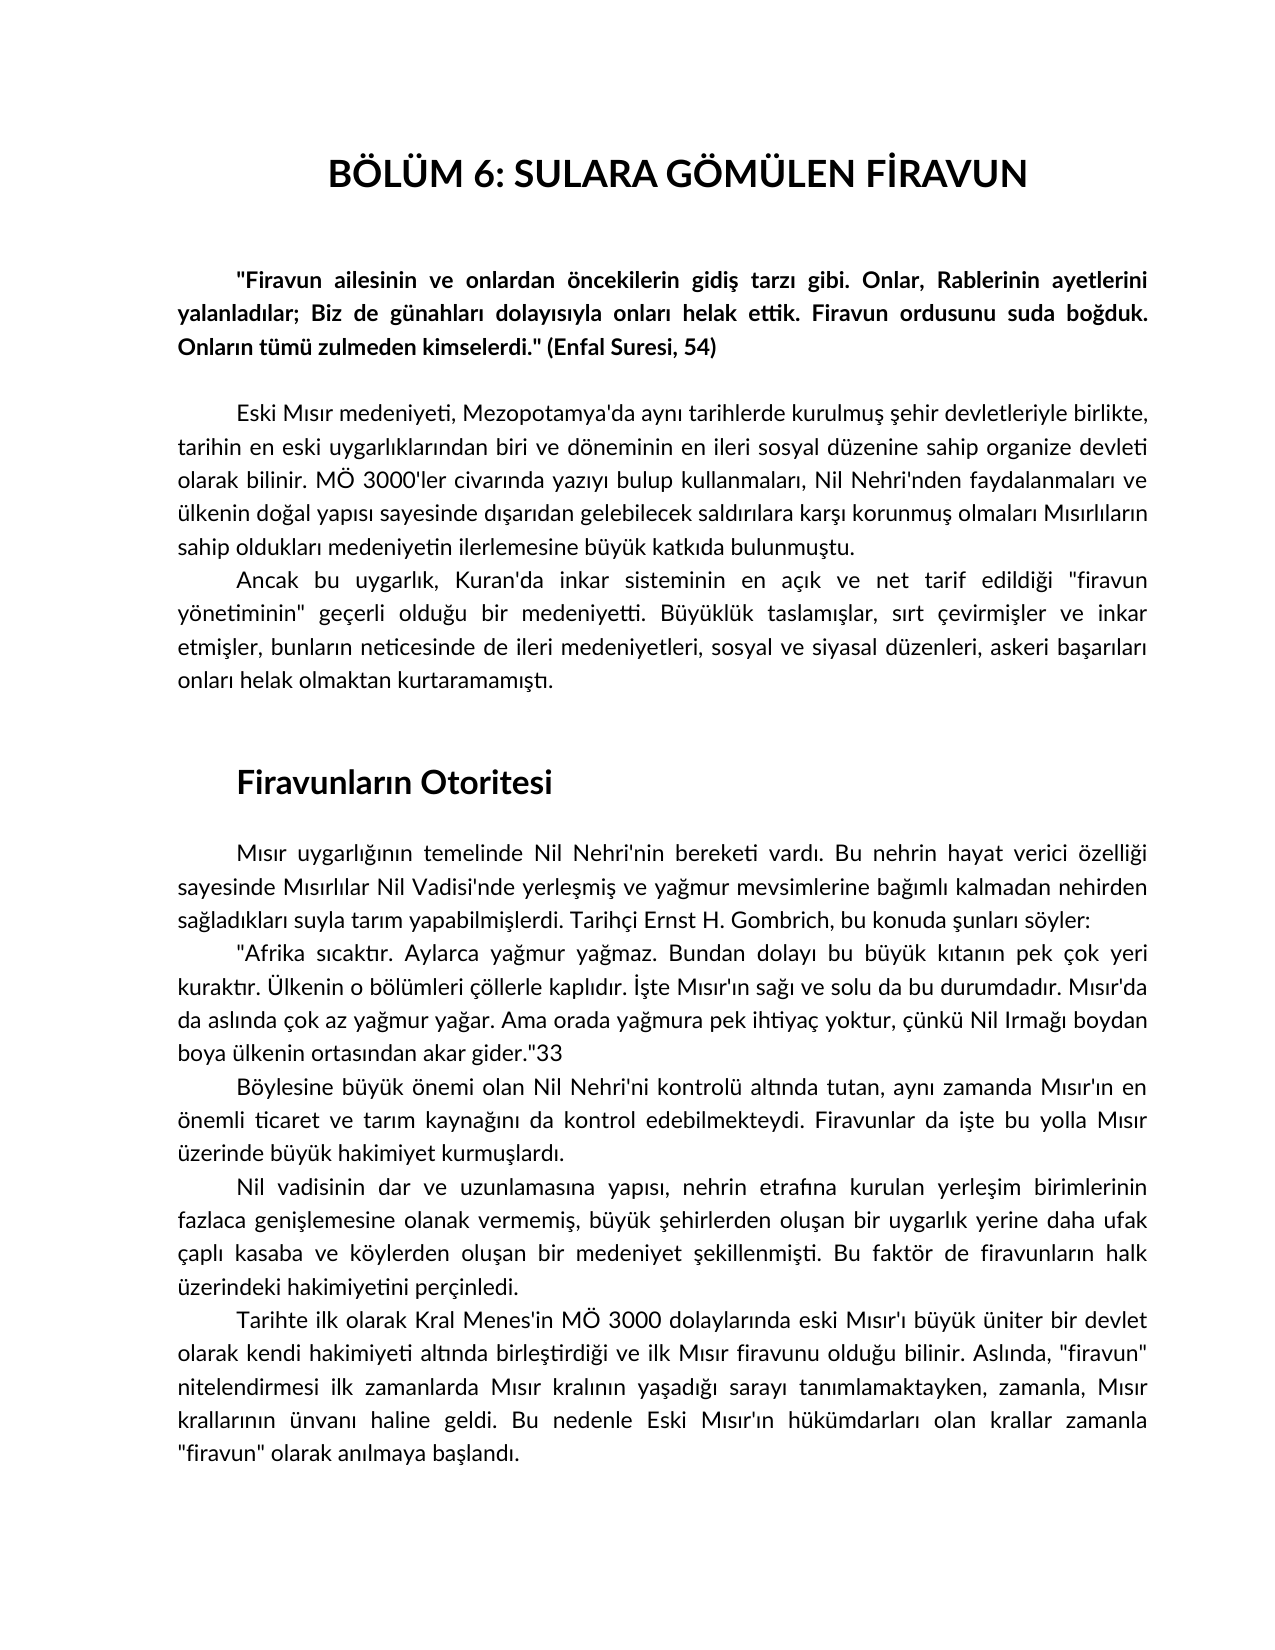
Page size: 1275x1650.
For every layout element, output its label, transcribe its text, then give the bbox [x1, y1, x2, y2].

subtitle Firavunların Otoritesi [177, 762, 1149, 802]
text Tarihte ilk olarak Kral Menes'in MÖ 3000 dolaylarında eski Mısır'ı büyük üniter bir devlet olarak kendi hakimiyeti altında birleştirdiği ve ilk Mısır firavunu olduğu bilinir. Aslında, "firavun" nitelendirmesi ilk zamanlarda Mısır kralının yaşadığı sarayı tanımlamaktayken, zamanla, Mısır krallarının ünvanı haline geldi. Bu nedenle Eski Mısır'ın hükümdarları olan krallar zamanla "firavun" olarak anılmaya başlandı. [177, 1302, 1149, 1468]
text Mısır uygarlığının temelinde Nil Nehri'nin bereketi vardı. Bu nehrin hayat verici özelliği sayesinde Mısırlılar Nil Vadisi'nde yerleşmiş ve yağmur mevsimlerine bağımlı kalmadan nehirden sağladıkları suyla tarım yapabilmişlerdi. Tarihçi Ernst H. Gombrich, bu konuda şunları söyler: [177, 835, 1149, 935]
text Böylesine büyük önemi olan Nil Nehri'ni kontrolü altında tutan, aynı zamanda Mısır'ın en önemli ticaret ve tarım kaynağını da kontrol edebilmekteydi. Firavunlar da işte bu yolla Mısır üzerinde büyük hakimiyet kurmuşlardı. [177, 1068, 1149, 1168]
text Nil vadisinin dar ve uzunlamasına yapısı, nehrin etrafına kurulan yerleşim birimlerinin fazlaca genişlemesine olanak vermemiş, büyük şehirlerden oluşan bir uygarlık yerine daha ufak çaplı kasaba ve köylerden oluşan bir medeniyet şekillenmişti. Bu faktör de firavunların halk üzerindeki hakimiyetini perçinledi. [177, 1168, 1149, 1302]
text "Afrika sıcaktır. Aylarca yağmur yağmaz. Bundan dolayı bu büyük kıtanın pek çok yeri kuraktır. Ülkenin o bölümleri çöllerle kaplıdır. İşte Mısır'ın sağı ve solu da bu durumdadır. Mısır'da da aslında çok az yağmur yağar. Ama orada yağmura pek ihtiyaç yoktur, çünkü Nil Irmağı boydan boya ülkenin ortasından akar gider."33 [177, 935, 1149, 1068]
text Eski Mısır medeniyeti, Mezopotamya'da aynı tarihlerde kurulmuş şehir devletleriyle birlikte, tarihin en eski uygarlıklarından biri ve döneminin en ileri sosyal düzenine sahip organize devleti olarak bilinir. MÖ 3000'ler civarında yazıyı bulup kullanmaları, Nil Nehri'nden faydalanmaları ve ülkenin doğal yapısı sayesinde dışarıdan gelebilecek saldırılara karşı korunmuş olmaları Mısırlıların sahip oldukları medeniyetin ilerlemesine büyük katkıda bulunmuştu. [177, 395, 1149, 562]
subtitle BÖLÜM 6: SULARA GÖMÜLEN FİRAVUN [252, 150, 1149, 195]
text "Firavun ailesinin ve onlardan öncekilerin gidiş tarzı gibi. Onlar, Rablerinin ayetlerini yalanladılar; Biz de günahları dolayısıyla onları helak ettik. Firavun ordusunu suda boğduk. Onların tümü zulmeden kimselerdi." (Enfal Suresi, 54) [177, 262, 1149, 362]
text Ancak bu uygarlık, Kuran'da inkar sisteminin en açık ve net tarif edildiği "firavun yönetiminin" geçerli olduğu bir medeniyetti. Büyüklük taslamışlar, sırt çevirmişler ve inkar etmişler, bunların neticesinde de ileri medeniyetleri, sosyal ve siyasal düzenleri, askeri başarıları onları helak olmaktan kurtaramamıştı. [177, 562, 1149, 695]
